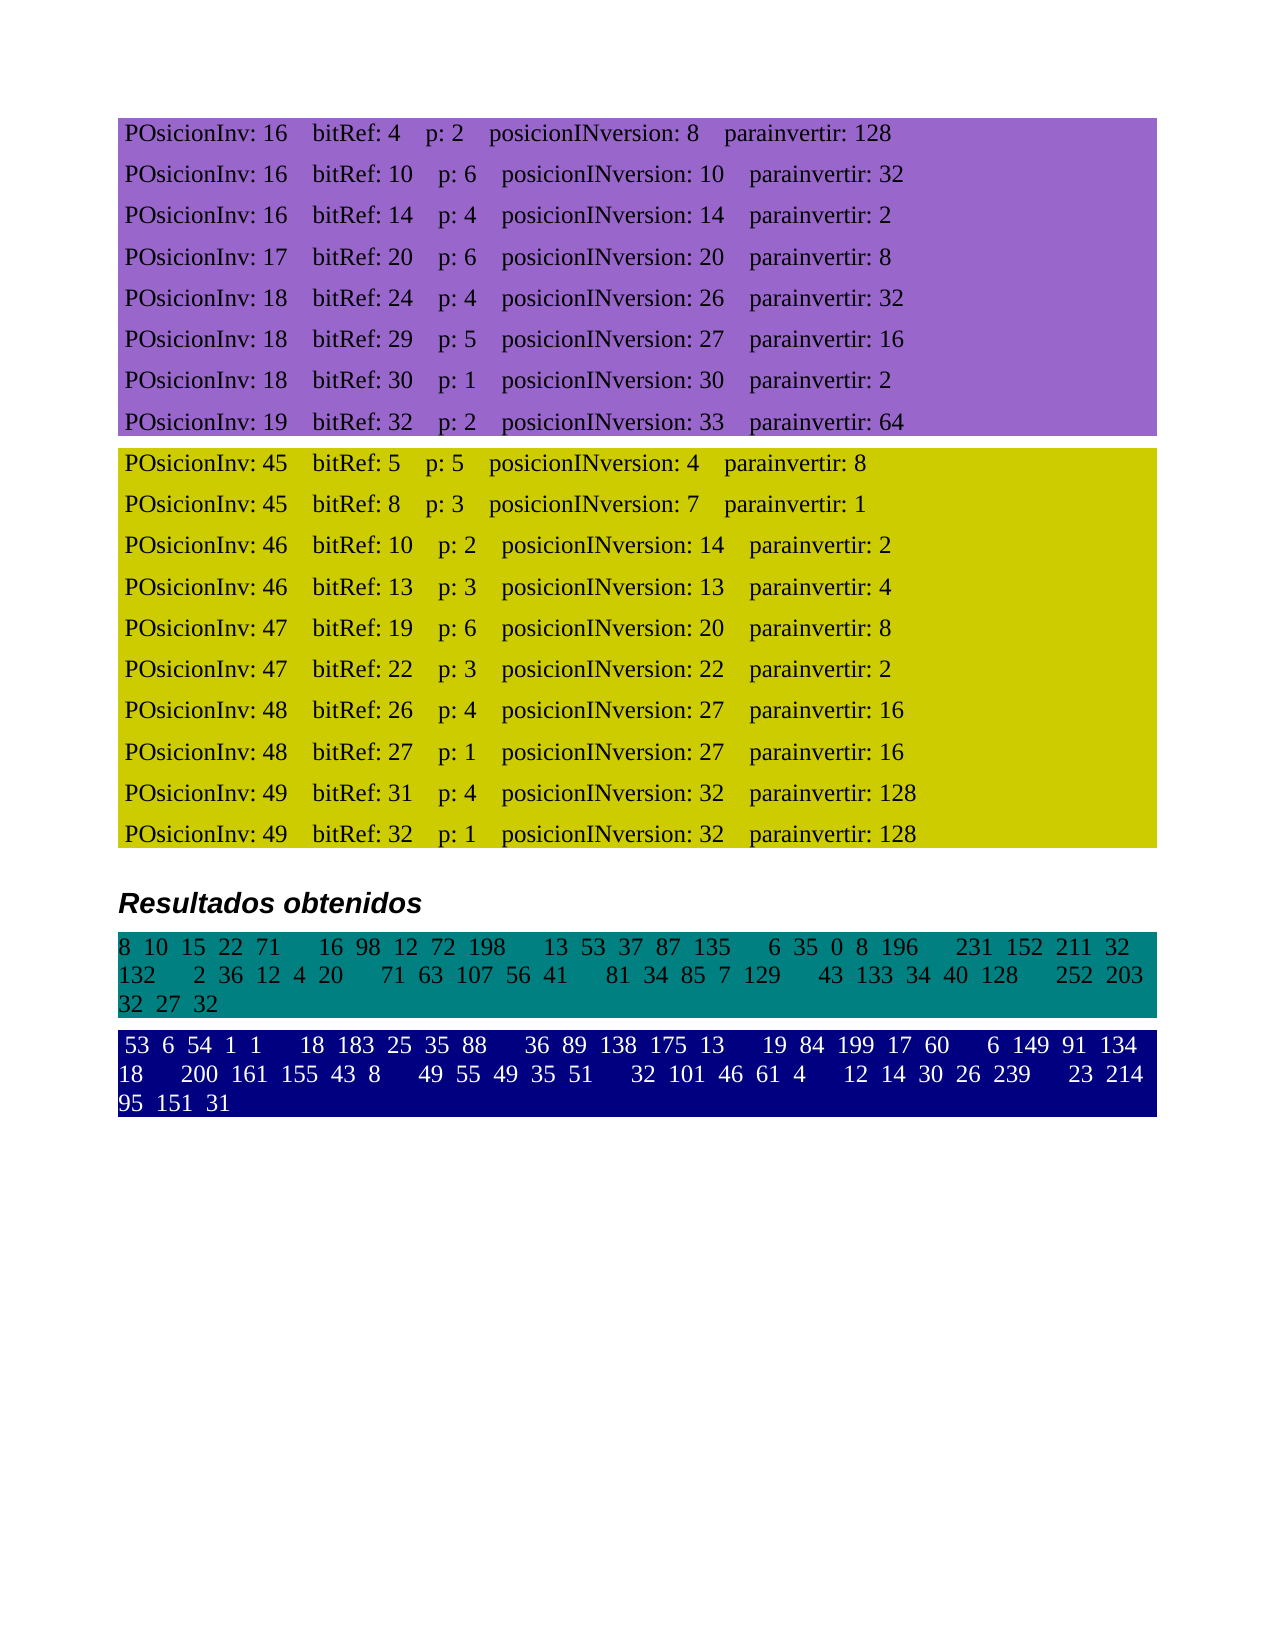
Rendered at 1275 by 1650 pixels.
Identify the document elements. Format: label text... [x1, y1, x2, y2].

text POsicionInv: 49 bitRef: 32 p: 1 posicionINversion: 32 parainvertir: 128 [118, 819, 1157, 848]
text POsicionInv: 48 bitRef: 26 p: 4 posicionINversion: 27 parainvertir: 16 [118, 696, 1157, 724]
text POsicionInv: 16 bitRef: 10 p: 6 posicionINversion: 10 parainvertir: 32 [118, 159, 1157, 188]
text 8 10 15 22 71 16 98 12 72 198 13 53 37 87 135 6 35 0 8 196 231 152 211 32 132 2 36 12 4 20 71 63 107 56 41 81 34 85 7 129 43 133 34 40 128 252 203 32 27 32 [118, 932, 1157, 1018]
text POsicionInv: 16 bitRef: 4 p: 2 posicionINversion: 8 parainvertir: 128 [118, 118, 1157, 147]
text POsicionInv: 18 bitRef: 29 p: 5 posicionINversion: 27 parainvertir: 16 [118, 324, 1157, 353]
text POsicionInv: 47 bitRef: 22 p: 3 posicionINversion: 22 parainvertir: 2 [118, 654, 1157, 683]
text 53 6 54 1 1 18 183 25 35 88 36 89 138 175 13 19 84 199 17 60 6 149 91 134 18 200 161 155 43 8 49 55 49 35 51 32 101 46 61 4 12 14 30 26 239 23 214 95 151 31 [118, 1030, 1157, 1117]
text POsicionInv: 47 bitRef: 19 p: 6 posicionINversion: 20 parainvertir: 8 [118, 613, 1157, 642]
text POsicionInv: 18 bitRef: 24 p: 4 posicionINversion: 26 parainvertir: 32 [118, 283, 1157, 312]
subtitle Resultados obtenidos [118, 886, 1157, 919]
text POsicionInv: 46 bitRef: 13 p: 3 posicionINversion: 13 parainvertir: 4 [118, 572, 1157, 601]
text POsicionInv: 16 bitRef: 14 p: 4 posicionINversion: 14 parainvertir: 2 [118, 201, 1157, 229]
text POsicionInv: 45 bitRef: 8 p: 3 posicionINversion: 7 parainvertir: 1 [118, 489, 1157, 518]
text POsicionInv: 49 bitRef: 31 p: 4 posicionINversion: 32 parainvertir: 128 [118, 778, 1157, 807]
text POsicionInv: 46 bitRef: 10 p: 2 posicionINversion: 14 parainvertir: 2 [118, 531, 1157, 559]
text POsicionInv: 18 bitRef: 30 p: 1 posicionINversion: 30 parainvertir: 2 [118, 366, 1157, 394]
text POsicionInv: 17 bitRef: 20 p: 6 posicionINversion: 20 parainvertir: 8 [118, 242, 1157, 271]
text POsicionInv: 19 bitRef: 32 p: 2 posicionINversion: 33 parainvertir: 64 [118, 407, 1157, 436]
text POsicionInv: 48 bitRef: 27 p: 1 posicionINversion: 27 parainvertir: 16 [118, 737, 1157, 766]
text POsicionInv: 45 bitRef: 5 p: 5 posicionINversion: 4 parainvertir: 8 [118, 448, 1157, 477]
